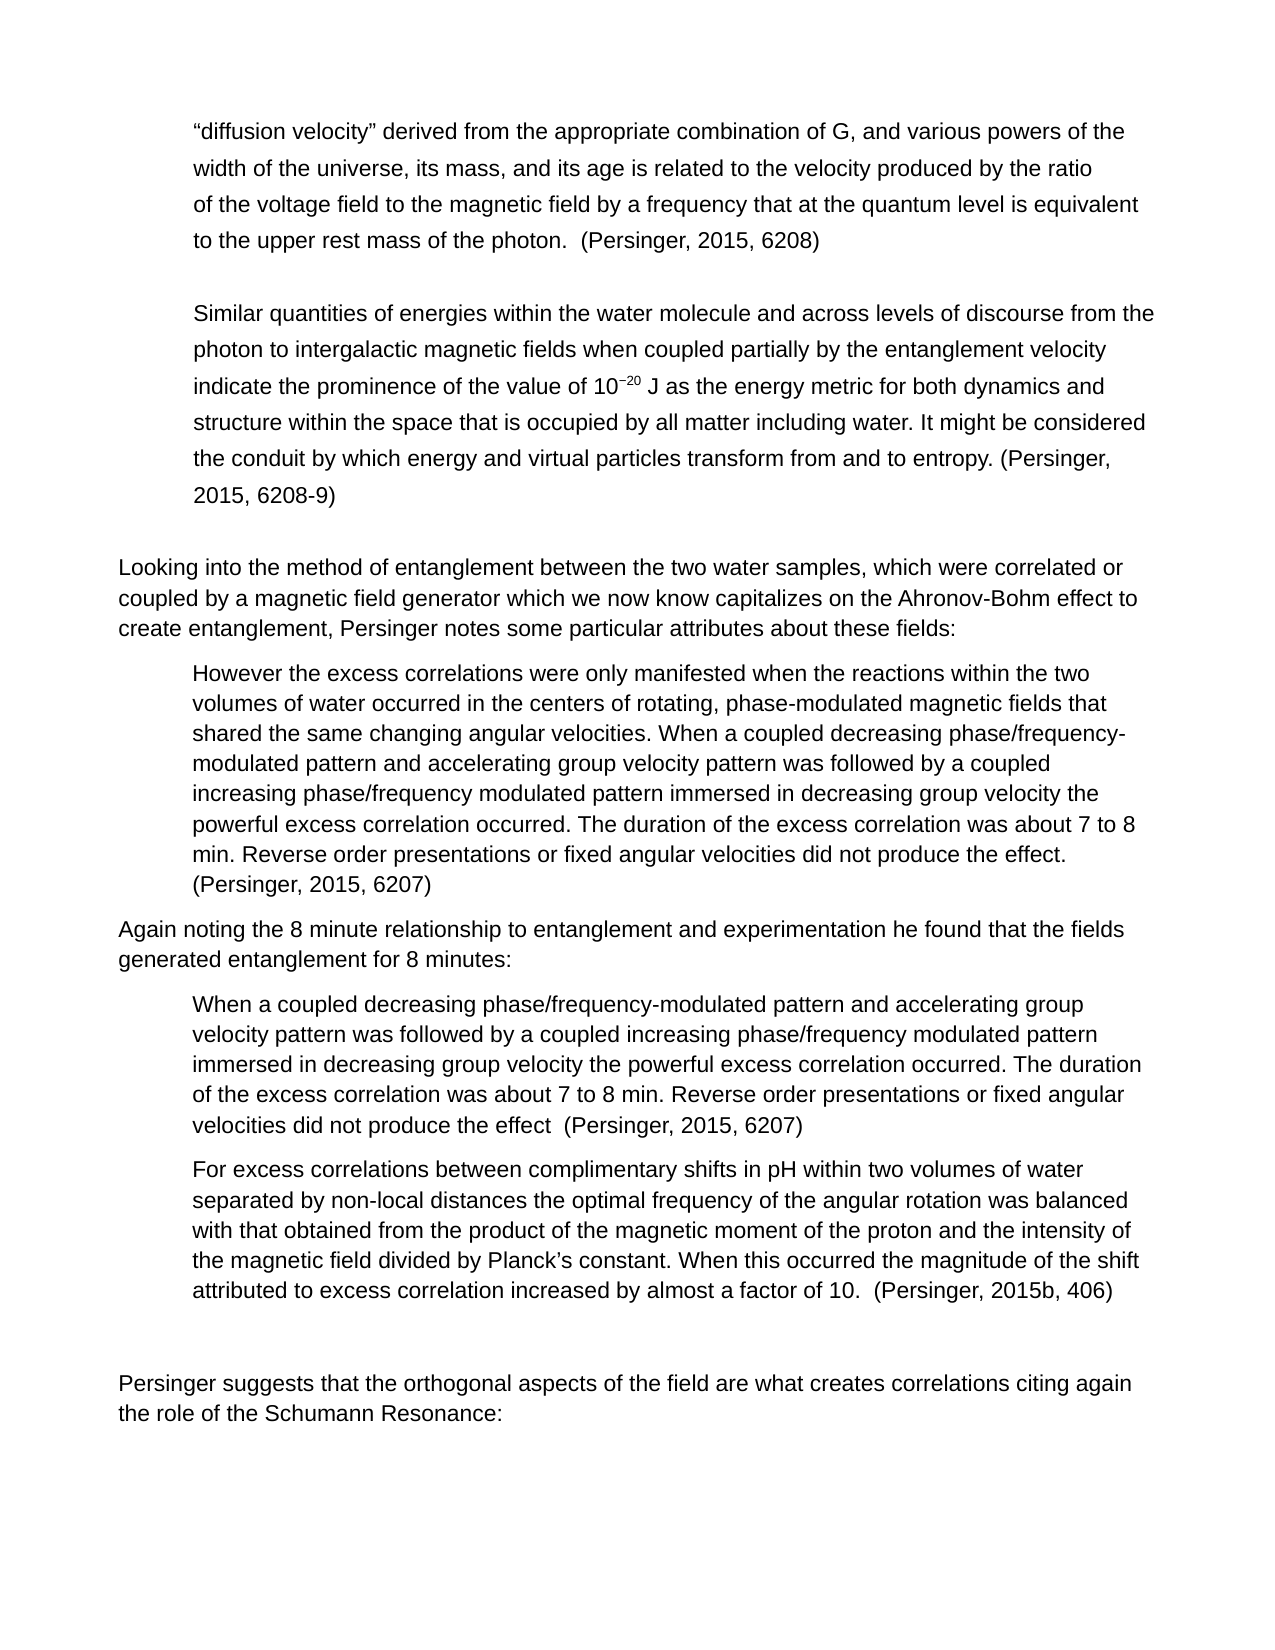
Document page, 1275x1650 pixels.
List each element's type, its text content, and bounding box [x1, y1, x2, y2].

text When a coupled decreasing phase/frequency-modulated pattern and accelerating group velocity pattern was followed by a coupled increasing phase/frequency modulated pattern immersed in decreasing group velocity the powerful excess correlation occurred. The duration of the excess correlation was about 7 to 8 min. Reverse order presentations or fixed angular velocities did not produce the effect (Persinger, 2015, 6207) [192, 991, 1157, 1138]
text For excess correlations between complimentary shifts in pH within two volumes of water separated by non-local distances the optimal frequency of the angular rotation was balanced with that obtained from the product of the magnetic moment of the proton and the intensity of the magnetic field divided by Planck’s constant. When this occurred the magnitude of the shift attributed to excess correlation increased by almost a factor of 10. (Persinger, 2015b, 406) [192, 1156, 1157, 1304]
text “diffusion velocity” derived from the appropriate combination of G, and various powers of the width of the universe, its mass, and its age is related to the velocity produced by the ratio [193, 118, 1157, 181]
text Similar quantities of energies within the water molecule and across levels of discourse from the photon to intergalactic magnetic fields when coupled partially by the entanglement velocity indicate the prominence of the value of 10−20 J as the energy metric for both dynamics and structure within the space that is occupied by all matter including water. It might be considered the conduit by which energy and virtual particles transform from and to entropy. (Persinger, 2015, 6208-9) [193, 300, 1157, 508]
text Looking into the method of entanglement between the two water samples, which were correlated or coupled by a magnetic field generator which we now know capitalizes on the Ahronov-Bohm effect to create entanglement, Persinger notes some particular attributes about these fields: [118, 554, 1157, 641]
text Persinger suggests that the orthogonal aspects of the field are what creates correlations citing again the role of the Schumann Resonance: [118, 1370, 1157, 1426]
text However the excess correlations were only manifested when the reactions within the two volumes of water occurred in the centers of rotating, phase-modulated magnetic fields that shared the same changing angular velocities. When a coupled decreasing phase/frequency-modulated pattern and accelerating group velocity pattern was followed by a coupled increasing phase/frequency modulated pattern immersed in decreasing group velocity the powerful excess correlation occurred. The duration of the excess correlation was about 7 to 8 min. Reverse order presentations or fixed angular velocities did not produce the effect. (Persinger, 2015, 6207) [192, 659, 1157, 897]
text of the voltage field to the magnetic field by a frequency that at the quantum level is equivalent to the upper rest mass of the photon. (Persinger, 2015, 6208) [193, 191, 1157, 253]
text Again noting the 8 minute relationship to entanglement and experimentation he found that the fields generated entanglement for 8 minutes: [118, 916, 1157, 972]
